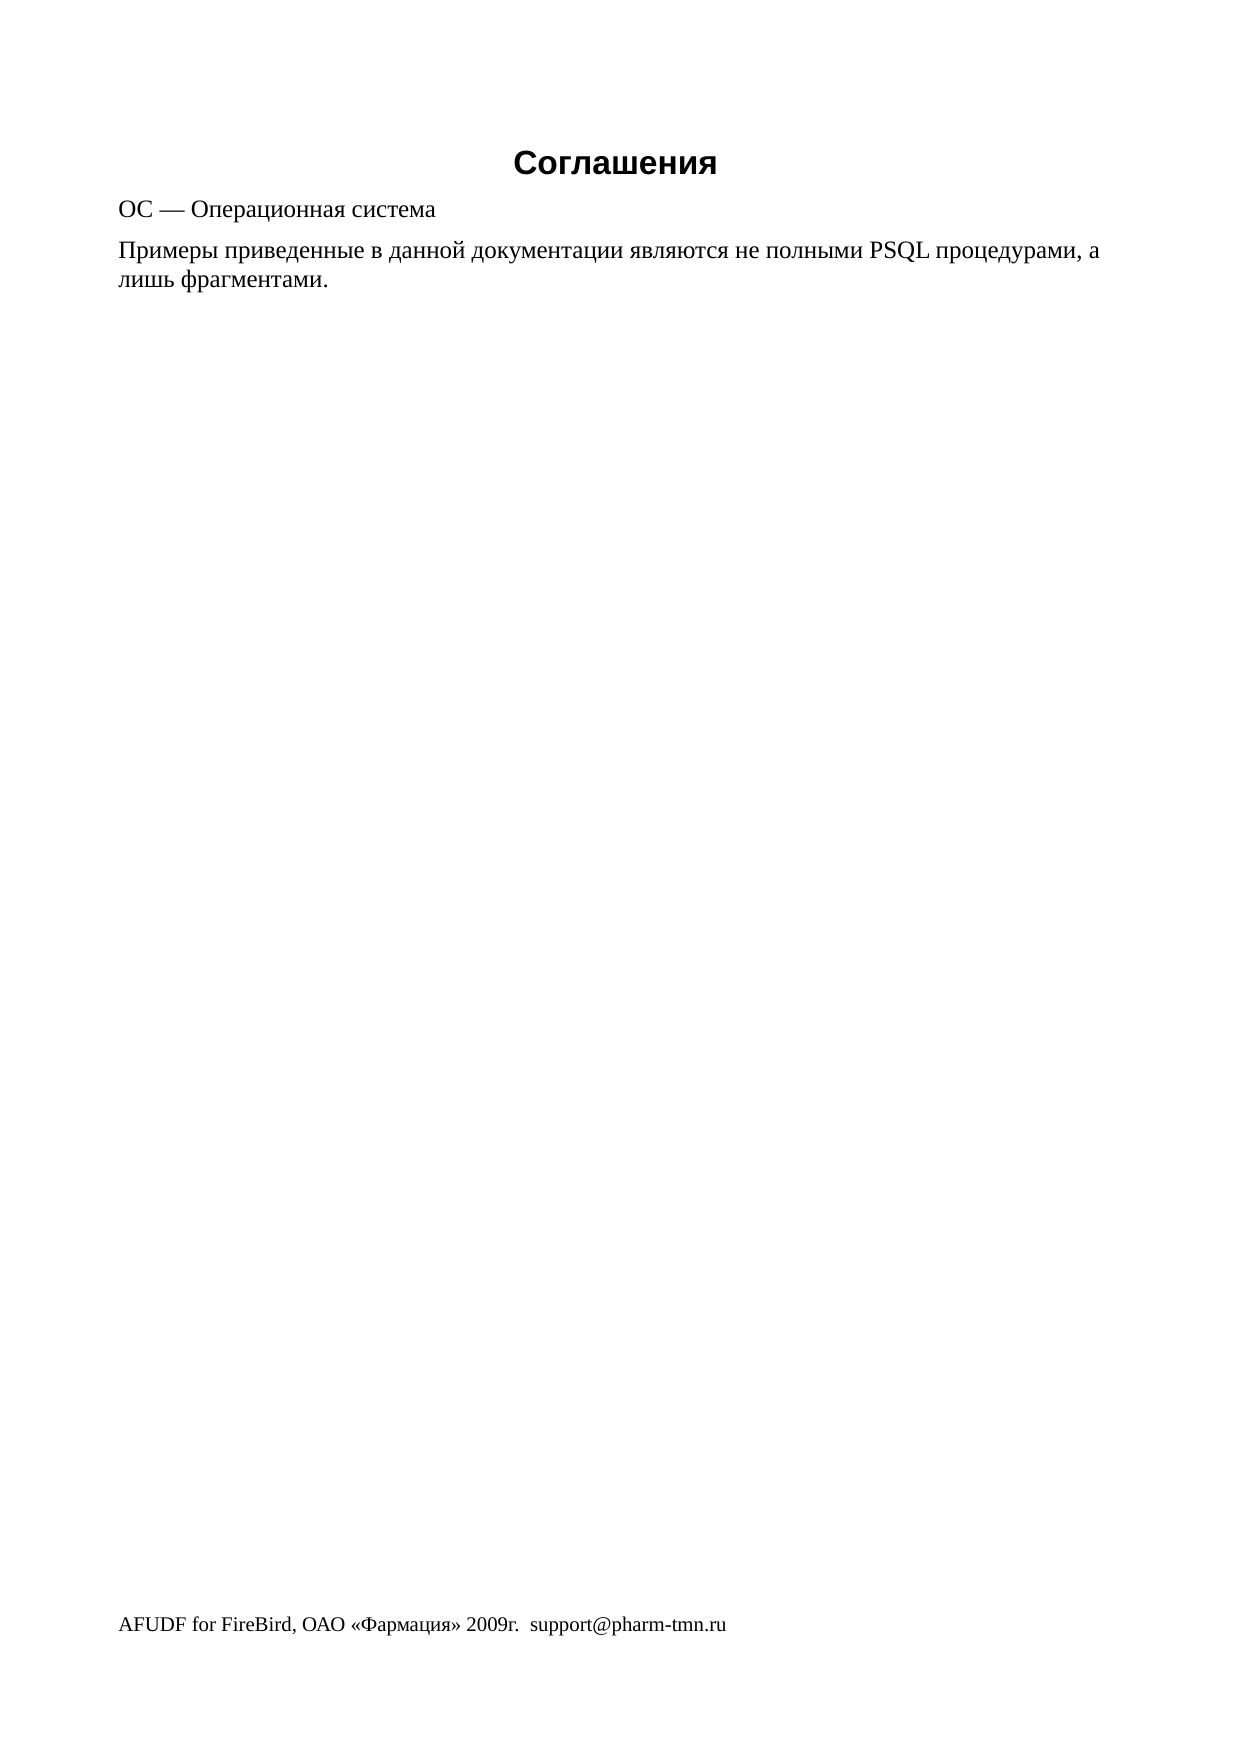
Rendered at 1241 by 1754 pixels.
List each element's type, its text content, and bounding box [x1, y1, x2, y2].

text Примеры приведенные в данной документации являются не полными PSQL процедурами, а лишь фрагментами. [118, 236, 1122, 293]
subtitle Соглашения [118, 143, 1122, 182]
text ОС — Операционная система [118, 194, 1122, 223]
